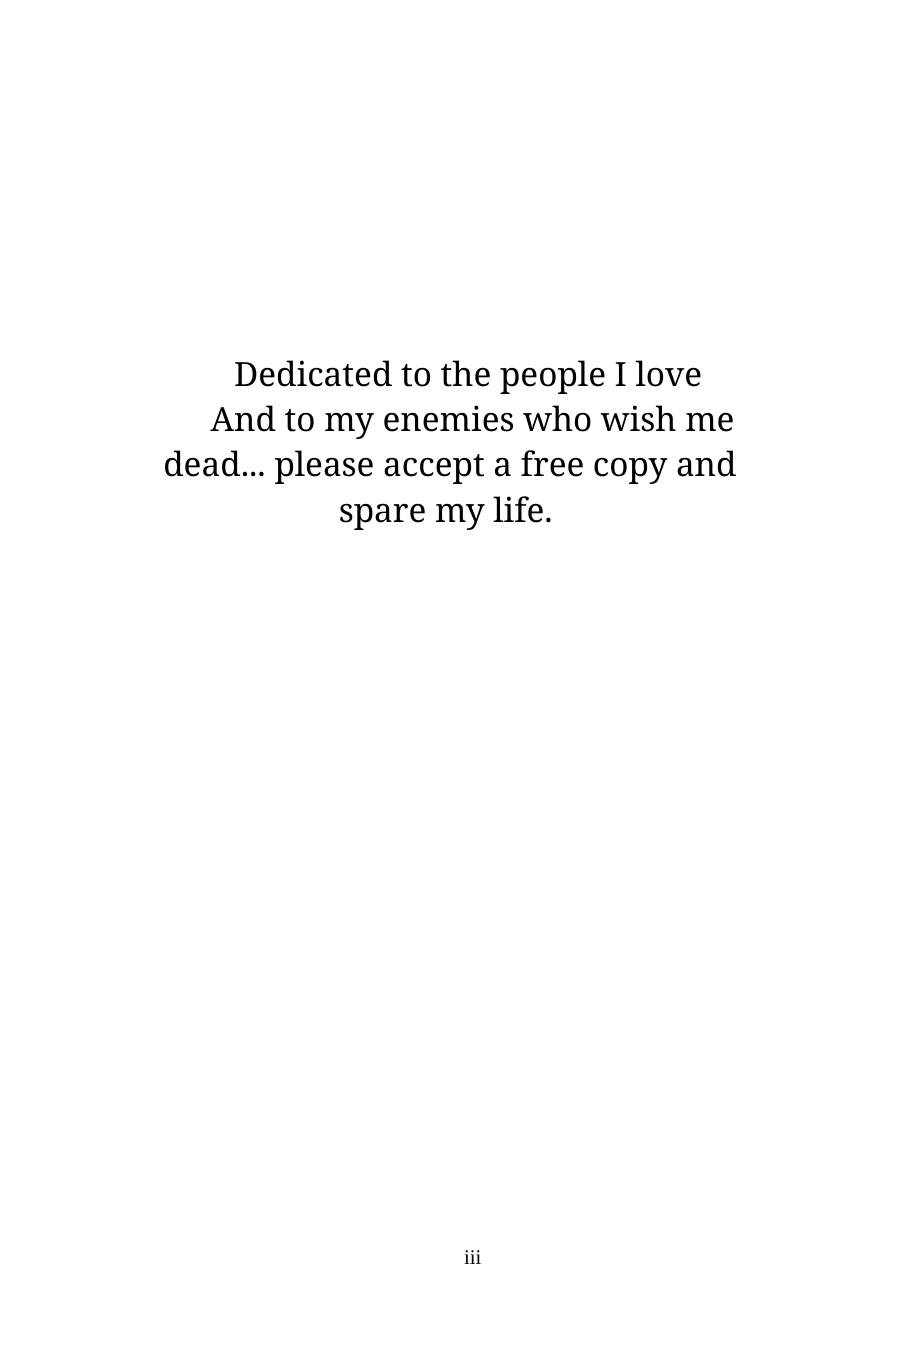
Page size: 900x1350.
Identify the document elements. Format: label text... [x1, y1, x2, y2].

text Dedicated to the people I love [150, 350, 750, 396]
text And to my enemies who wish me dead... please accept a free copy and spare my life. [150, 396, 750, 532]
